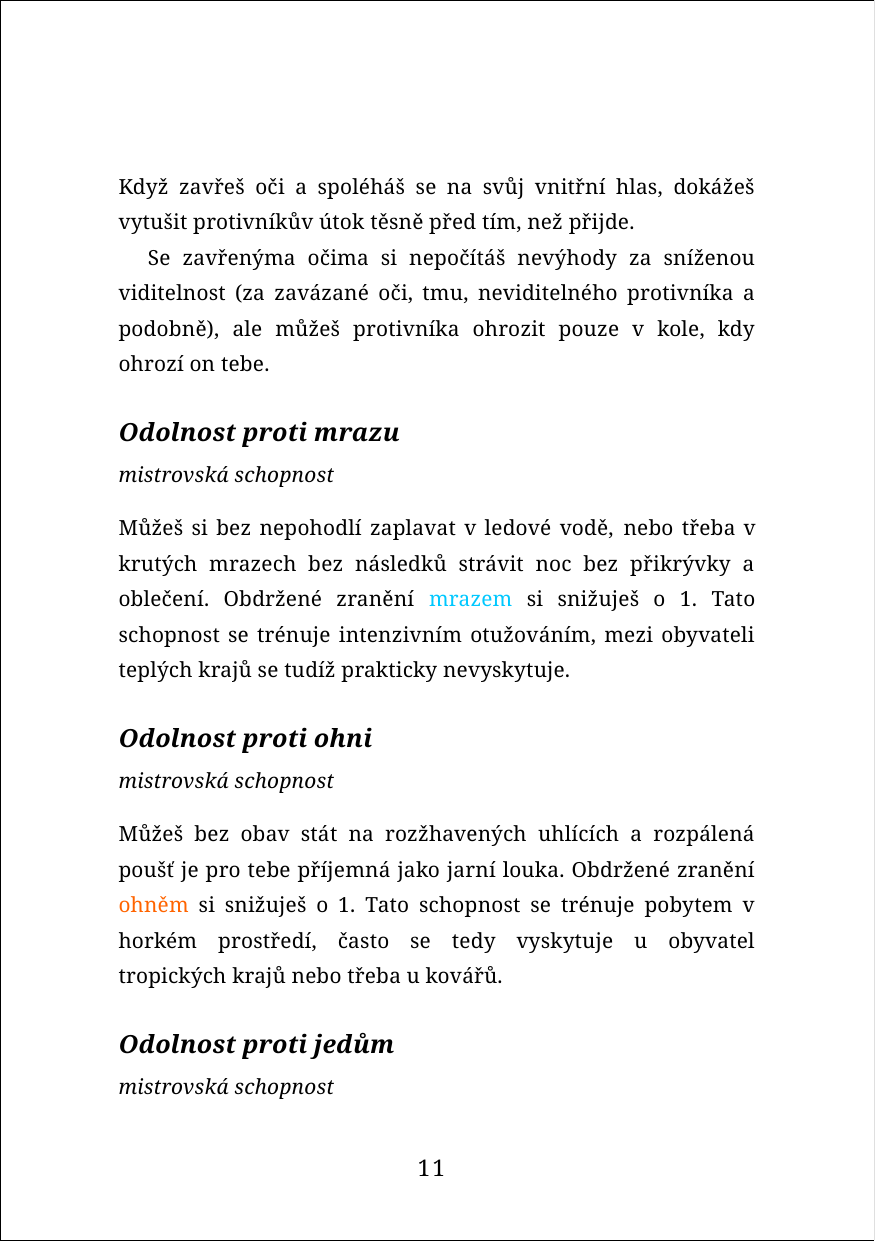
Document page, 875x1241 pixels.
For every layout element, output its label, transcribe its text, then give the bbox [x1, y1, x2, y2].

subtitle Odolnost proti jedům [118, 1027, 756, 1061]
text Když zavřeš oči a spoléháš se na svůj vnitřní hlas, dokážeš vytušit protivníkův útok těsně před tím, než přijde. Se zavřenýma očima si nepočítáš nevýhody za sníženou viditelnost (za zavázané oči, tmu, neviditelného protivníka a podobně), ale můžeš protivníka ohrozit pouze v kole, kdy ohrozí on tebe. [118, 172, 756, 378]
subtitle Odolnost proti mrazu [118, 414, 756, 448]
text mistrovská schopnost [118, 1072, 756, 1101]
text mistrovská schopnost [118, 766, 756, 795]
text Můžeš bez obav stát na rozžhavených uhlících a rozpálená poušť je pro tebe příjemná jako jarní louka. Obdržené zranění ohněm si snižuješ o 1. Tato schopnost se trénuje pobytem v horkém prostředí, často se tedy vyskytuje u obyvatel tropických krajů nebo třeba u kovářů. [118, 819, 756, 990]
subtitle Odolnost proti ohni [118, 721, 756, 754]
text mistrovská schopnost [118, 460, 756, 489]
text Můžeš si bez nepohodlí zaplavat v ledové vodě, nebo třeba v krutých mrazech bez následků strávit noc bez přikrývky a oblečení. Obdržené zranění mrazem si snižuješ o 1. Tato schopnost se trénuje intenzivním otužováním, mezi obyvateli teplých krajů se tudíž prakticky nevyskytuje. [118, 513, 756, 684]
